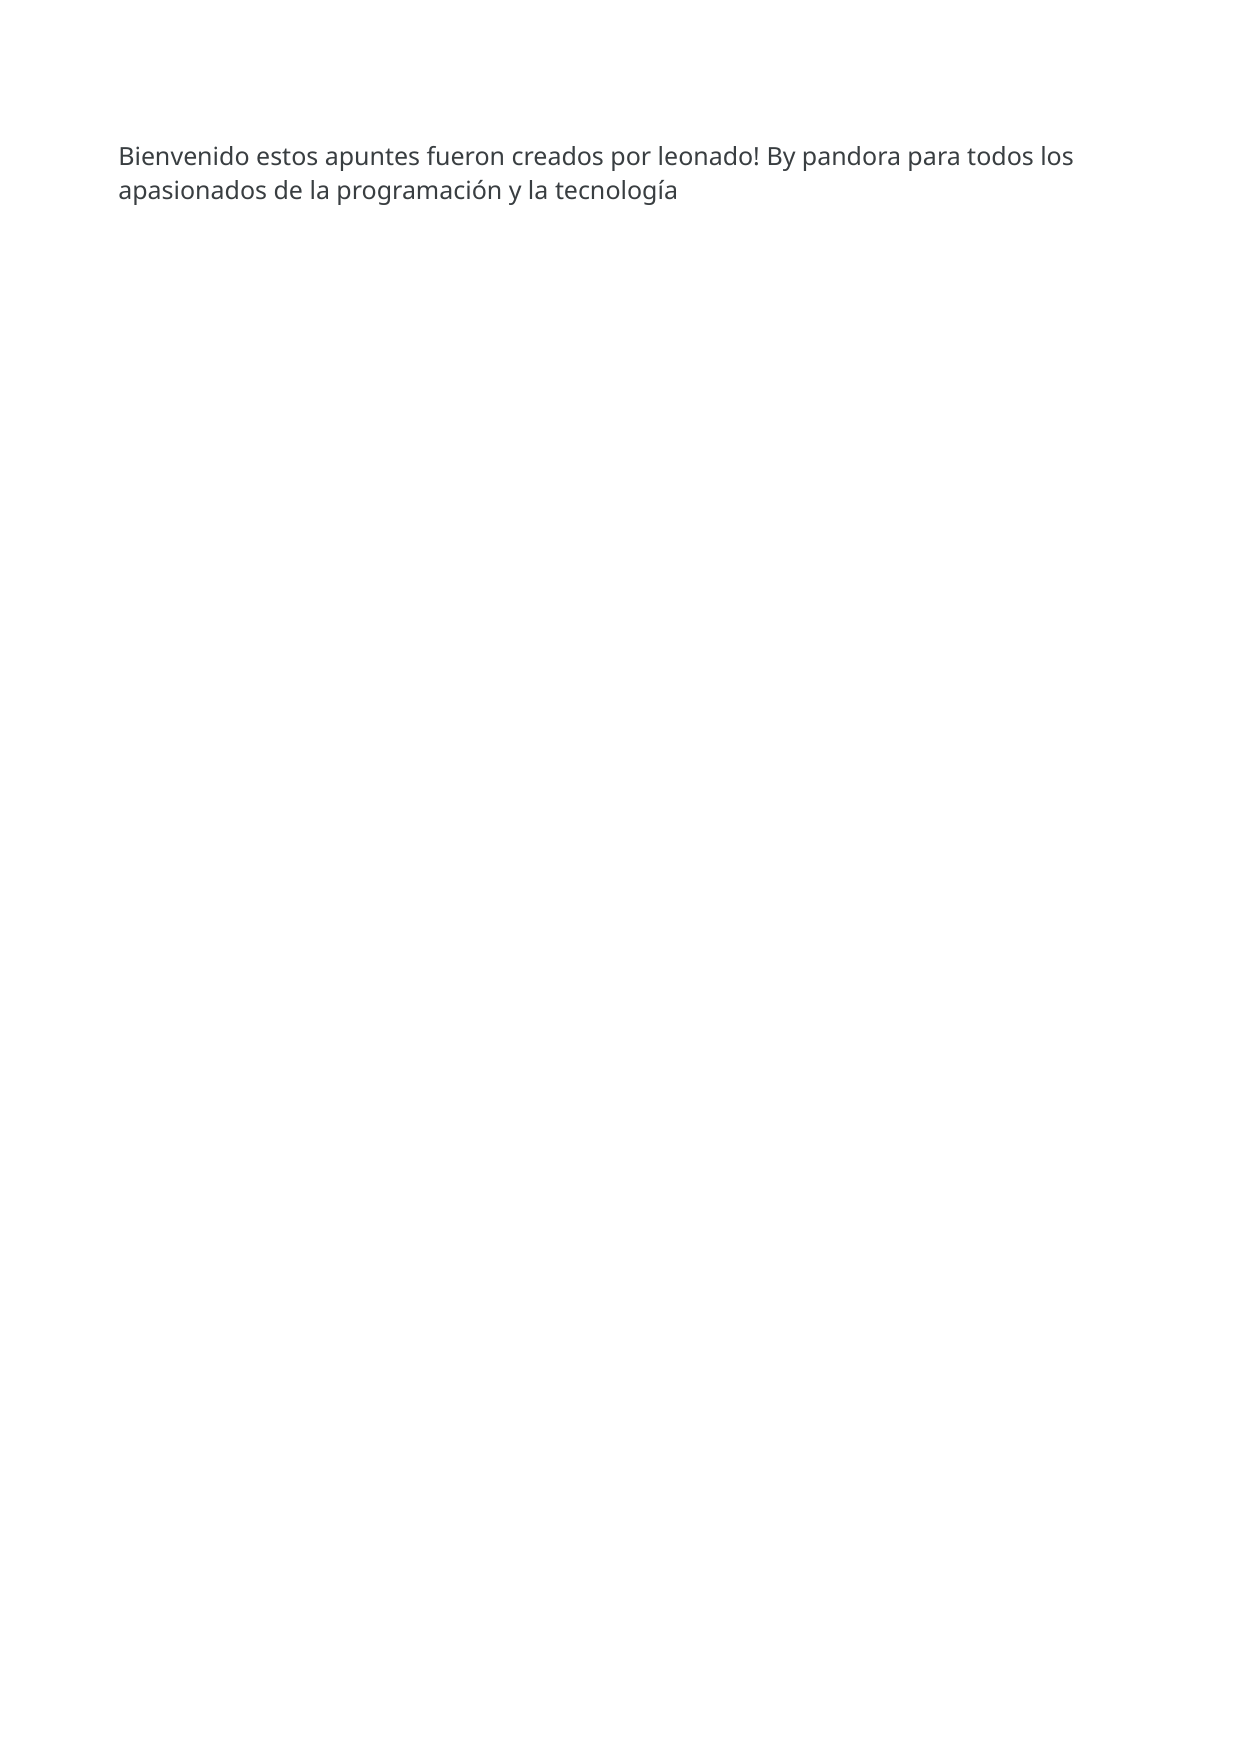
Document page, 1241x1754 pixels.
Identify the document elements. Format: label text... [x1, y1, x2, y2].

subtitle Bienvenido estos apuntes fueron creados por leonado! By pandora para todos los apasionados de la programación y la tecnología [118, 139, 1122, 207]
